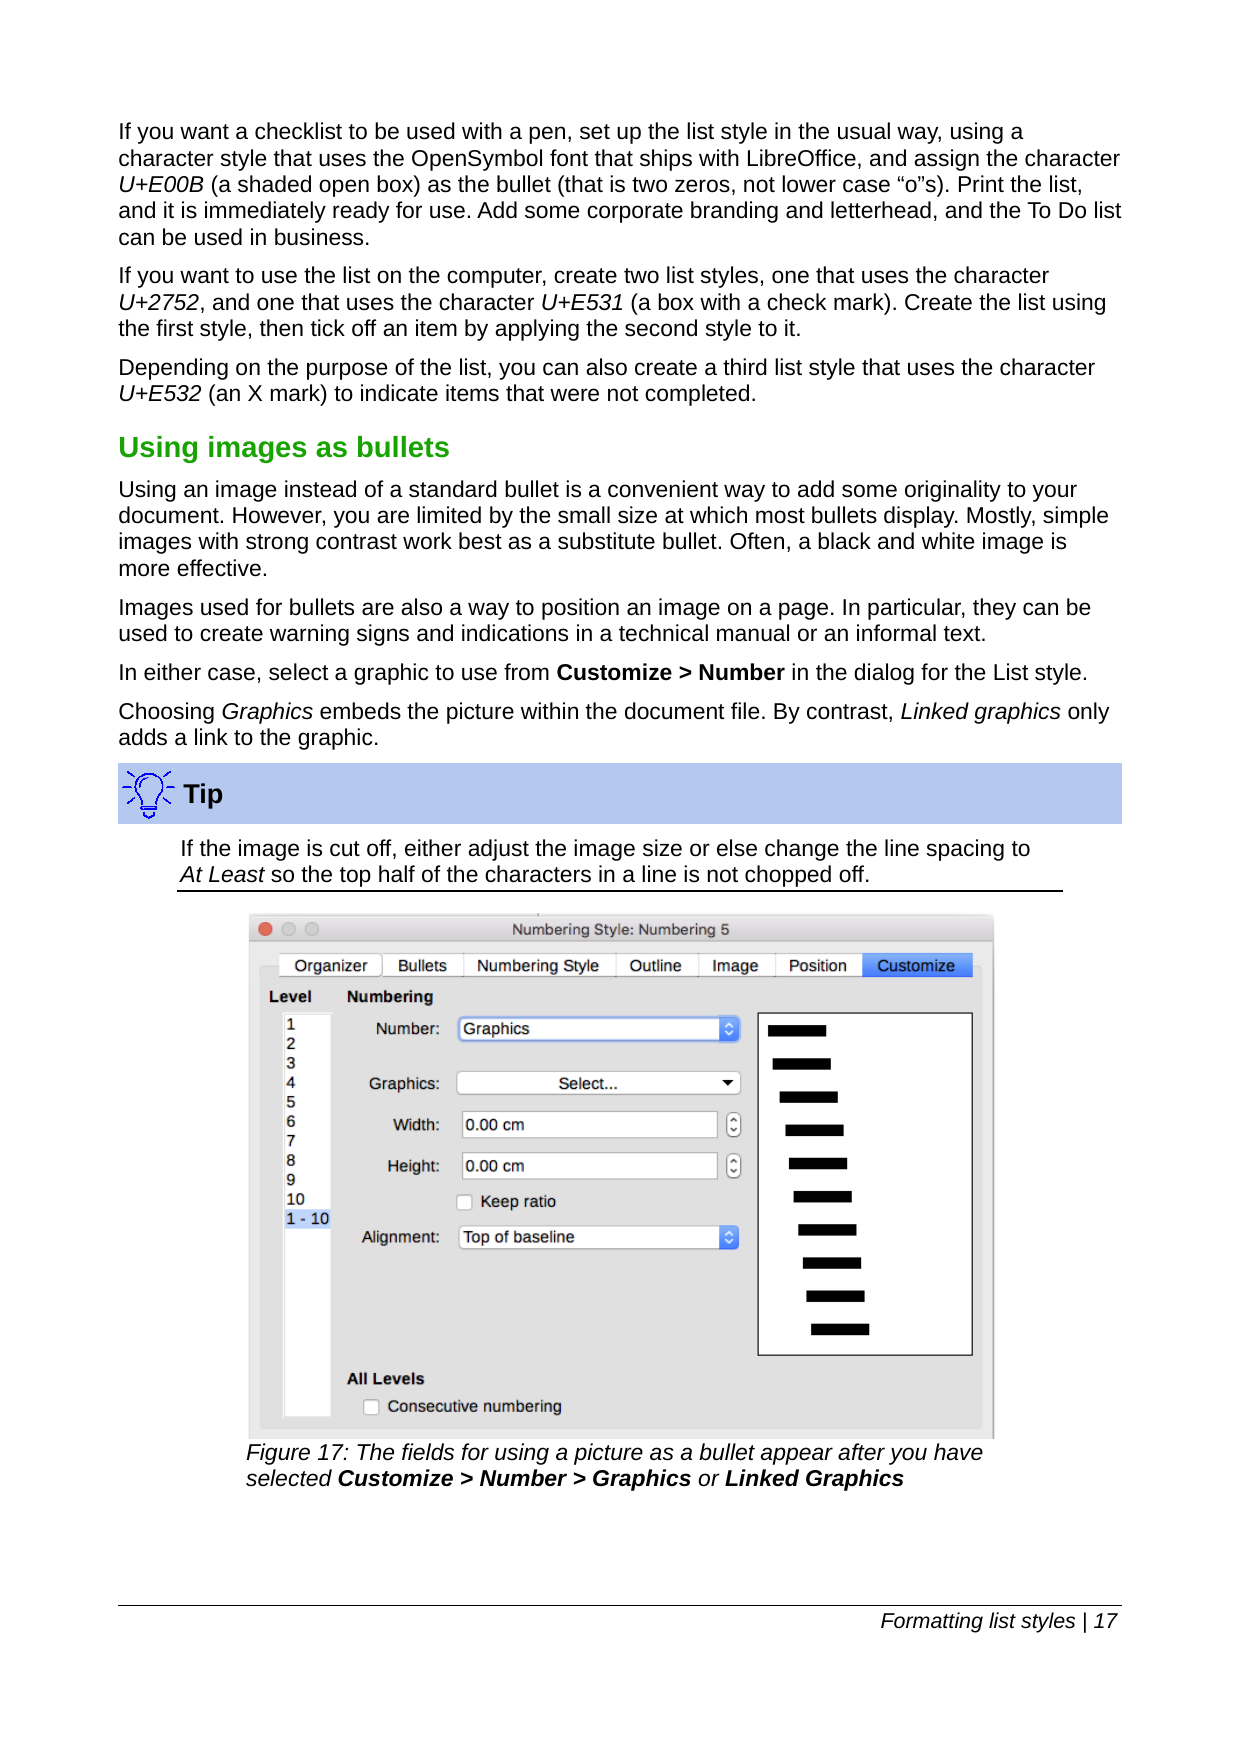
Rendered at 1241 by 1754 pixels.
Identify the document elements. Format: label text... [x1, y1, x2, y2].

text Figure 17: The fields for using a picture as a bullet appear after you have selected Customize > Number > Graphics or Linked Graphics [246, 913, 994, 1492]
text If you want a checklist to be used with a pen, set up the list style in the usual way, using a character style that uses the OpenSymbol font that ships with LibreOffice, and assign the character U+E00B (a shaded open box) as the bullet (that is two zeros, not lower case “o”s). Print the list, and it is immediately ready for use. Add some corporate branding and letterhead, and the To Do list can be used in business. [118, 118, 1122, 250]
text Depending on the purpose of the list, you can also create a third list style that uses the character U+E532 (an X mark) to indicate items that were not completed. [118, 354, 1122, 407]
text Images used for bullets are also a way to position an image on a page. In particular, they can be used to create warning signs and indications in a technical manual or an informal text. [118, 593, 1122, 646]
picture [248, 913, 995, 1439]
text Using an image instead of a standard bullet is a convenient way to add some originality to your document. However, you are limited by the small size at which most bullets display. Mostly, simple images with strong contrast work best as a substitute bullet. Often, a black and white image is more effective. [118, 476, 1122, 581]
subtitle Tip [118, 763, 1122, 824]
subtitle Using images as bullets [118, 430, 1122, 464]
text In either case, select a graphic to use from Customize > Number in the dialog for the List style. [118, 659, 1122, 685]
text If you want to use the list on the computer, create two list styles, one that uses the character U+2752, and one that uses the character U+E531 (a box with a check mark). Create the list using the first style, then tick off an item by applying the second style to it. [118, 262, 1122, 341]
text If the image is cut off, either adjust the image size or else change the line spacing to At Least so the top half of the characters in a line is not chopped off. [177, 831, 1063, 890]
picture [119, 763, 179, 823]
text Choosing Graphics embeds the picture within the document file. By contrast, Linked graphics only adds a link to the graphic. [118, 698, 1122, 750]
